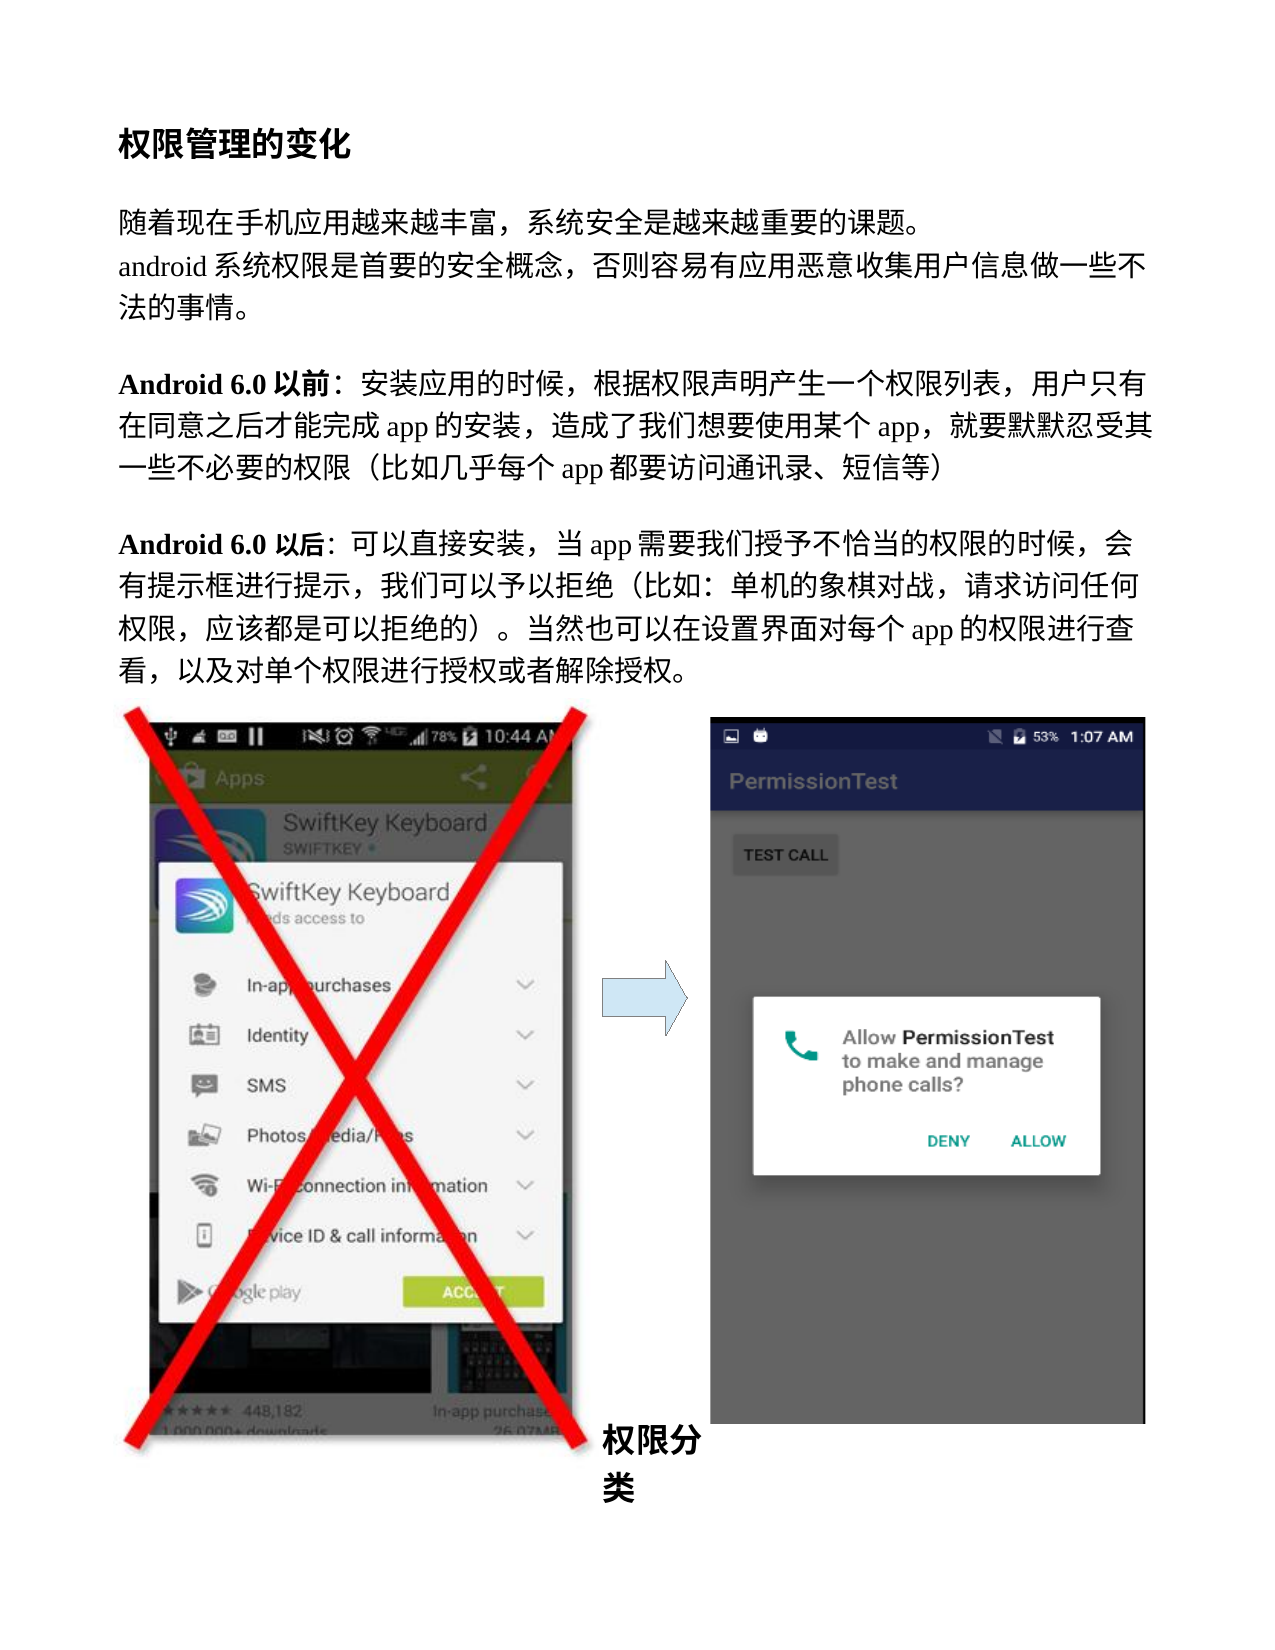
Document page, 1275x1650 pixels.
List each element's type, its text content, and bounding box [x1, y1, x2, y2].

text android系统权限是首要的安全概念，否则容易有应用恶意收集用户信息做一些不法的事情。 [118, 242, 1157, 327]
text Android 6.0以前：安装应用的时候，根据权限声明产生一个权限列表，用户只有在同意之后才能完成app的安装，造成了我们想要使用某个app，就要默默忍受其一些不必要的权限（比如几乎每个app都要访问通讯录、短信等） [118, 360, 1157, 487]
text 权限分类 [118, 1413, 1157, 1510]
text 权限管理的变化 [118, 118, 1157, 166]
text 随着现在手机应用越来越丰富，系统安全是越来越重要的课题。 [118, 200, 1157, 242]
picture [113, 698, 603, 1470]
text Android 6.0 以后：可以直接安装，当app需要我们授予不恰当的权限的时候，会有提示框进行提示，我们可以予以拒绝（比如：单机的象棋对战，请求访问任何权限，应该都是可以拒绝的）。当然也可以在设置界面对每个app的权限进行查看，以及对单个权限进行授权或者解除授权。 [118, 521, 1157, 690]
picture [710, 717, 1146, 1424]
